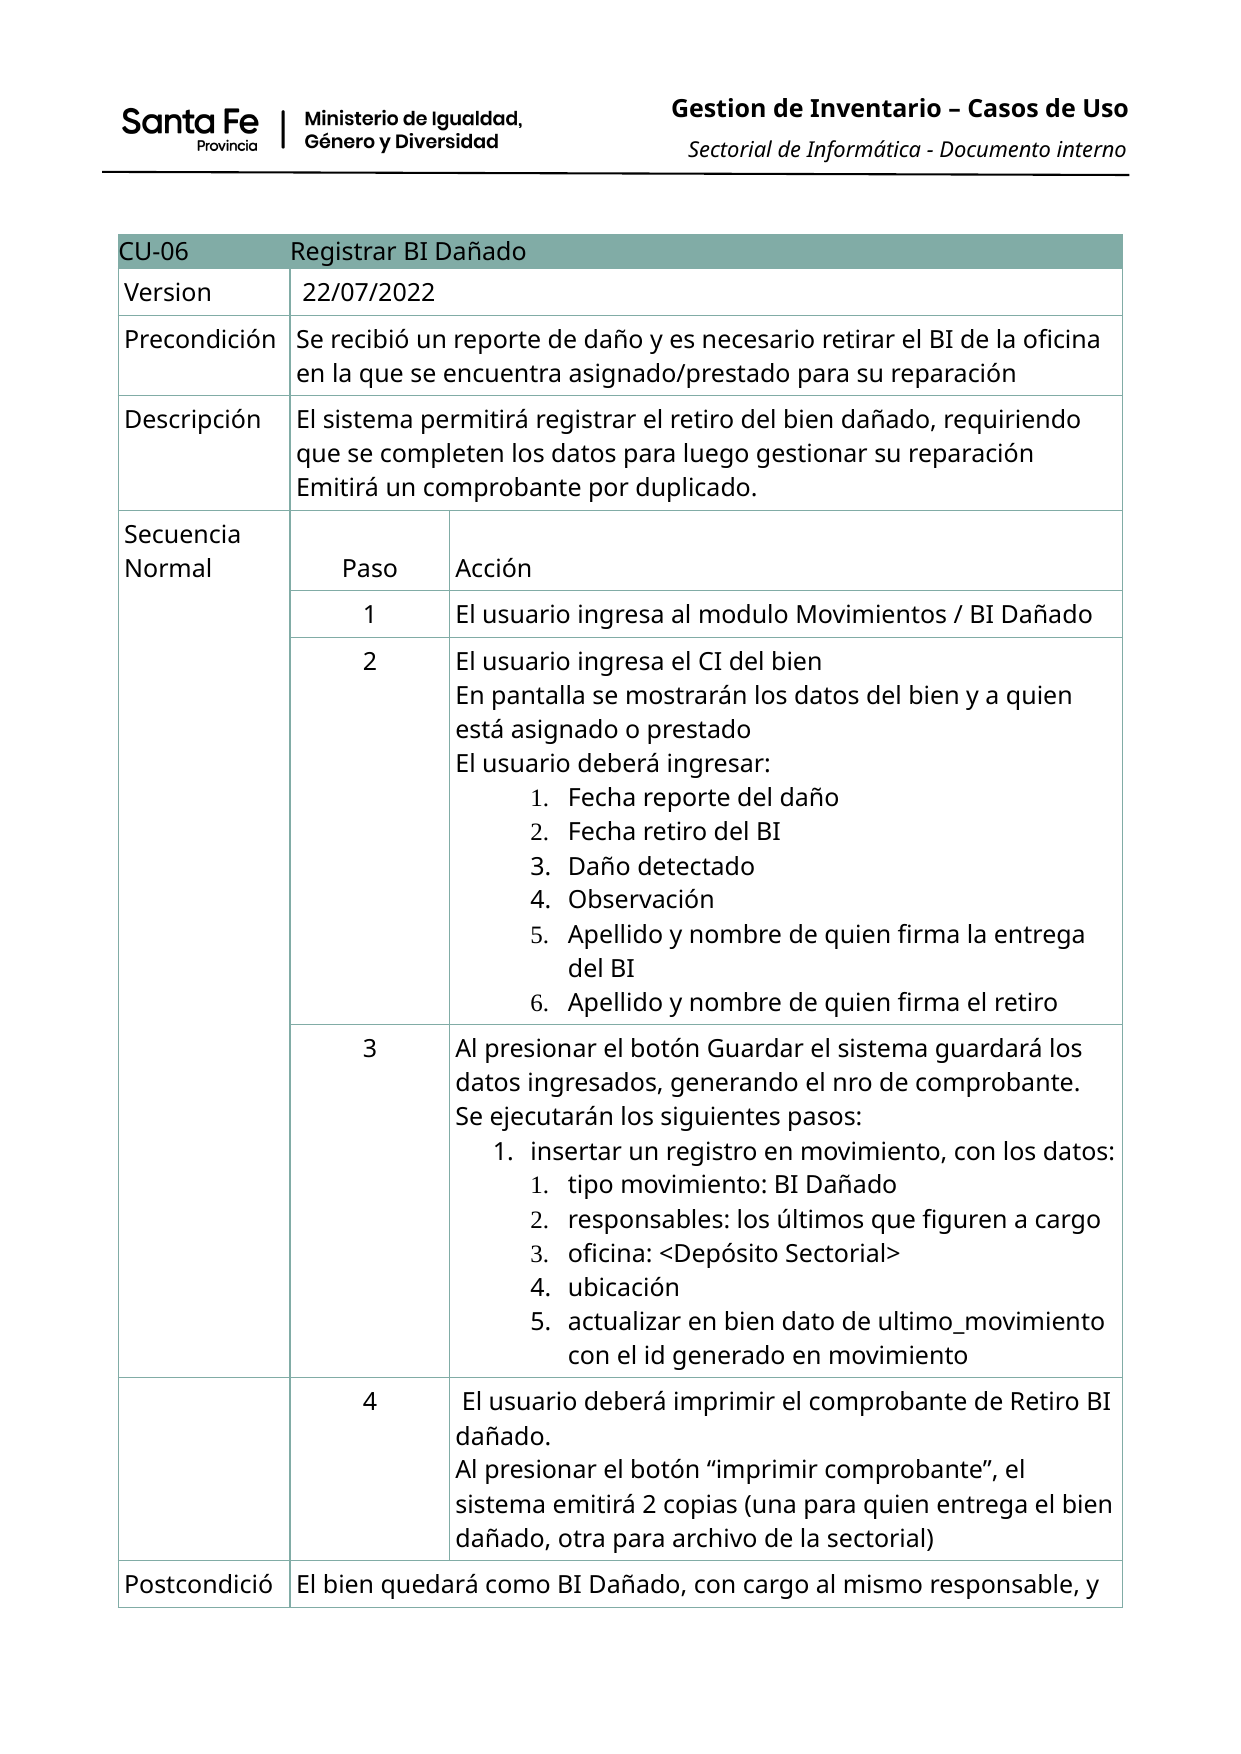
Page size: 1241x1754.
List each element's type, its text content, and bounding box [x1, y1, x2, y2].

table_cell 4 [291, 1378, 449, 1560]
table_header CU-06 [118, 234, 290, 268]
table_cell Acción [450, 511, 1122, 590]
table_cell El bien quedará como BI Dañado, con cargo al mismo responsable, y [291, 1561, 1122, 1607]
table_cell El usuario ingresa al modulo Movimientos / BI Dañado [450, 591, 1122, 637]
table_cell Precondición [119, 316, 289, 395]
table_cell Se recibió un reporte de daño y es necesario retirar el BI de la oficina en la que se encuentra asignado/prestado para su reparación [291, 316, 1122, 395]
table_cell [119, 1378, 289, 1560]
table_cell El sistema permitirá registrar el retiro del bien dañado, requiriendo que se completen los datos para luego gestionar su reparación Emitirá un comprobante por duplicado. [291, 396, 1122, 510]
table_cell Postcondició [119, 1561, 289, 1607]
table_cell Al presionar el botón Guardar el sistema guardará los datos ingresados, generando el nro de comprobante. Se ejecutarán los siguientes pasos: insertar un registro en movimiento, con los datos: tipo movimiento: BI Dañado responsables: los últimos que figuren a cargo oficina: <Depósito Sectorial> ubicación actualizar en bien dato de ultimo_movimiento con el id generado en movimiento [450, 1025, 1122, 1377]
table_cell 1 [291, 591, 449, 637]
table_cell El usuario deberá imprimir el comprobante de Retiro BI dañado. Al presionar el botón “imprimir comprobante”, el sistema emitirá 2 copias (una para quien entrega el bien dañado, otra para archivo de la sectorial) [450, 1378, 1122, 1560]
picture [102, 91, 550, 162]
table_cell [119, 590, 289, 637]
table_cell Paso [291, 511, 449, 590]
table_cell El usuario ingresa el CI del bien En pantalla se mostrarán los datos del bien y a quien está asignado o prestado El usuario deberá ingresar: Fecha reporte del daño Fecha retiro del BI Daño detectado Observación Apellido y nombre de quien firma la entrega del BI Apellido y nombre de quien firma el retiro [450, 638, 1122, 1024]
table_cell 2 [291, 638, 449, 1024]
table_cell [119, 1024, 289, 1377]
table_cell [119, 637, 289, 1024]
table_cell Descripción [119, 396, 289, 510]
table_cell Version [119, 269, 289, 314]
table_cell 22/07/2022 [291, 269, 1122, 314]
table_cell Secuencia Normal [119, 511, 289, 590]
table_cell 3 [291, 1025, 449, 1377]
table_header Registrar BI Dañado [290, 234, 1123, 268]
